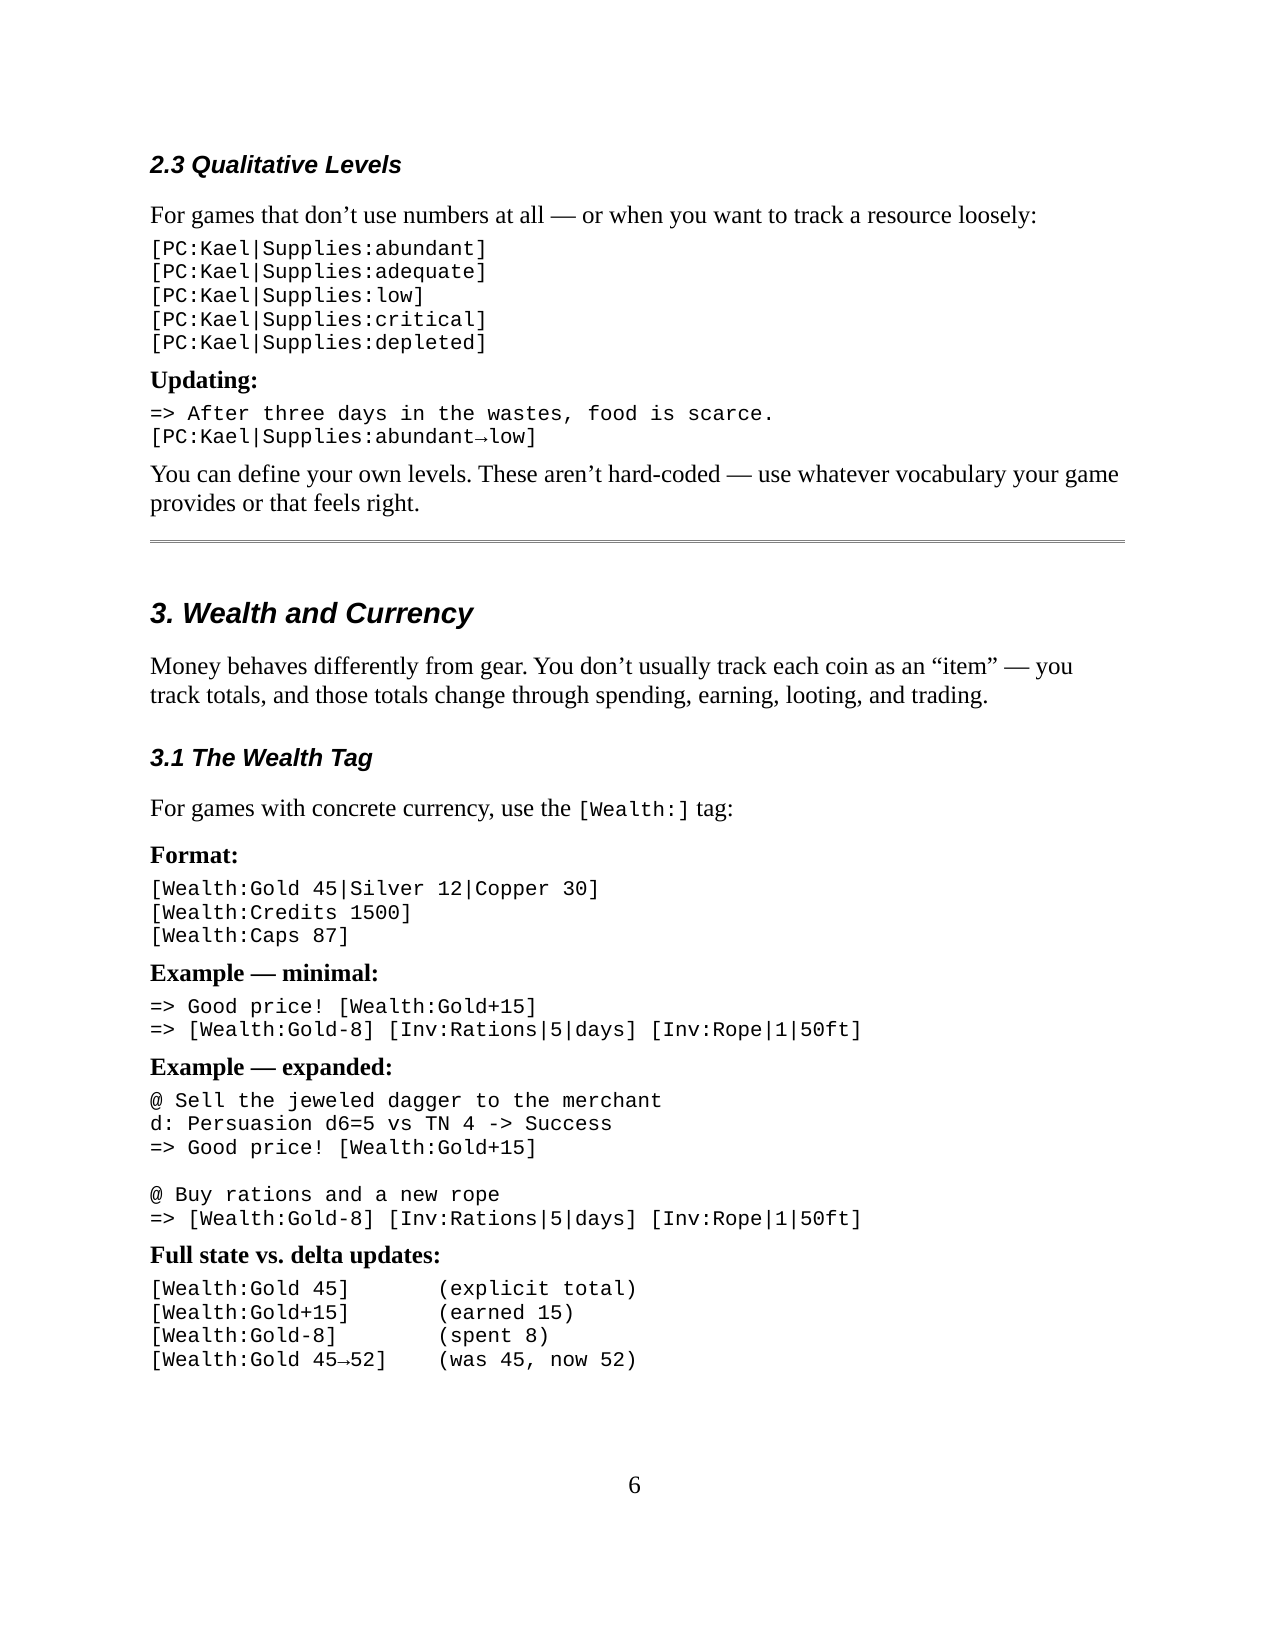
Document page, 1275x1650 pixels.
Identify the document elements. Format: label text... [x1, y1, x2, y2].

text [Wealth:Caps 87] [150, 925, 1125, 949]
text [Wealth:Gold 45→52] (was 45, now 52) [150, 1349, 1125, 1373]
text [Wealth:Gold 45] (explicit total) [150, 1278, 1125, 1302]
text [PC:Kael|Supplies:abundant→low] [150, 426, 1125, 450]
text => [Wealth:Gold-8] [Inv:Rations|5|days] [Inv:Rope|1|50ft] [150, 1019, 1125, 1043]
text [Wealth:Credits 1500] [150, 902, 1125, 925]
subtitle 3. Wealth and Currency [150, 596, 1125, 630]
subtitle 2.3 Qualitative Levels [150, 150, 1125, 178]
text d: Persuasion d6=5 vs TN 4 -> Success [150, 1113, 1125, 1137]
text For games with concrete currency, use the [Wealth:] tag: [150, 793, 1125, 822]
text You can define your own levels. These aren’t hard-coded — use whatever vocabulary your game provides or that feels right. [150, 459, 1125, 516]
text [PC:Kael|Supplies:low] [150, 285, 1125, 309]
text [PC:Kael|Supplies:depleted] [150, 332, 1125, 356]
text => Good price! [Wealth:Gold+15] [150, 1137, 1125, 1161]
text For games that don’t use numbers at all — or when you want to track a resource loosely: [150, 200, 1125, 229]
text [PC:Kael|Supplies:abundant] [150, 238, 1125, 261]
text => [Wealth:Gold-8] [Inv:Rations|5|days] [Inv:Rope|1|50ft] [150, 1208, 1125, 1232]
text [PC:Kael|Supplies:adequate] [150, 261, 1125, 285]
text => Good price! [Wealth:Gold+15] [150, 996, 1125, 1019]
text @ Sell the jeweled dagger to the merchant [150, 1090, 1125, 1113]
text Money behaves differently from gear. You don’t usually track each coin as an “item” — you track totals, and those totals change through spending, earning, looting, and trading. [150, 651, 1125, 709]
text [Wealth:Gold+15] (earned 15) [150, 1302, 1125, 1326]
text Format: [150, 840, 1125, 869]
text => After three days in the wastes, food is scarce. [150, 403, 1125, 426]
subtitle 3.1 The Wealth Tag [150, 743, 1125, 771]
text Example — minimal: [150, 958, 1125, 987]
text [Wealth:Gold 45|Silver 12|Copper 30] [150, 878, 1125, 902]
text Full state vs. delta updates: [150, 1241, 1125, 1269]
text [Wealth:Gold-8] (spent 8) [150, 1326, 1125, 1349]
text @ Buy rations and a new rope [150, 1184, 1125, 1208]
text Example — expanded: [150, 1052, 1125, 1081]
text [PC:Kael|Supplies:critical] [150, 309, 1125, 332]
text Updating: [150, 365, 1125, 394]
